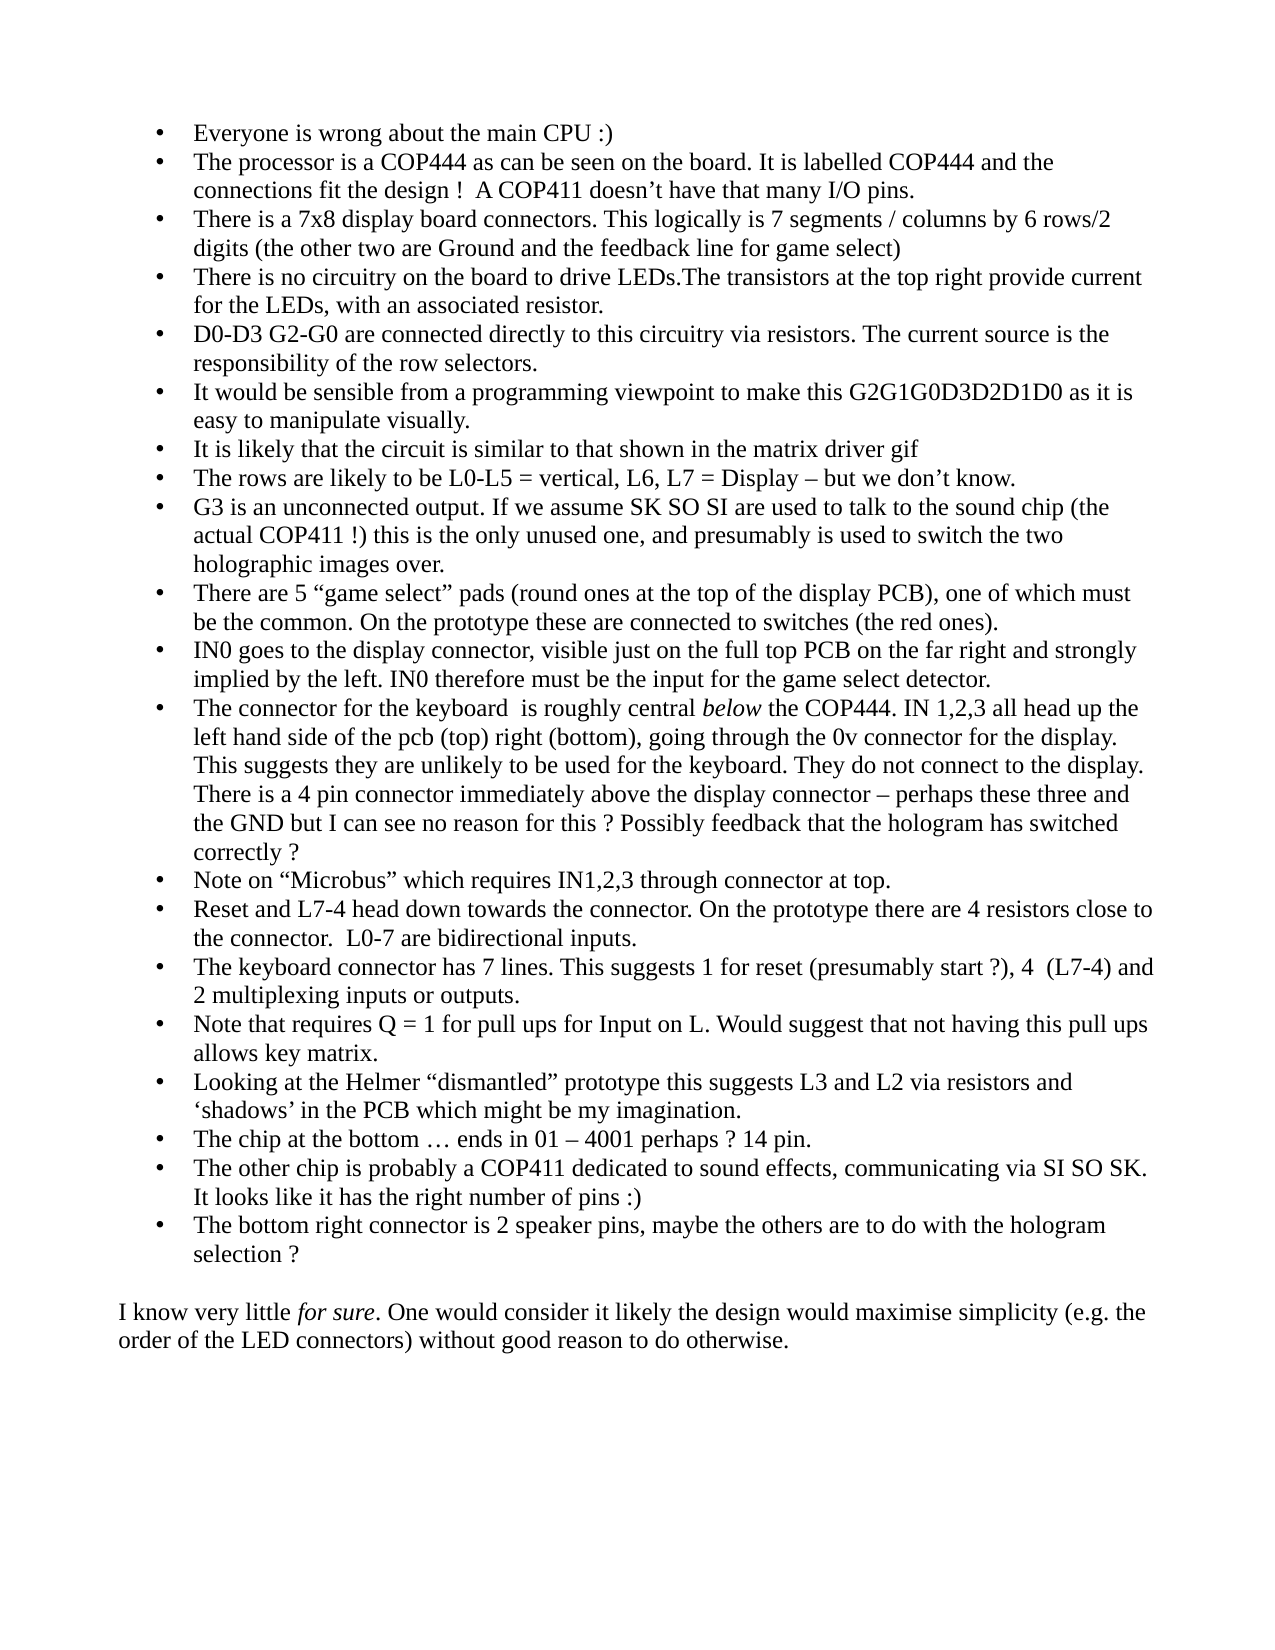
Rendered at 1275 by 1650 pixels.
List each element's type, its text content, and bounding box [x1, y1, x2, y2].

list The bottom right connector is 2 speaker pins, maybe the others are to do with the hologram selection ? [156, 1211, 1157, 1268]
list Everyone is wrong about the main CPU :) [156, 118, 1157, 147]
list The processor is a COP444 as can be seen on the board. It is labelled COP444 and the connections fit the design ! A COP411 doesn’t have that many I/O pins. [156, 147, 1157, 204]
list Note that requires Q = 1 for pull ups for Input on L. Would suggest that not having this pull ups allows key matrix. [156, 1009, 1157, 1067]
list G3 is an unconnected output. If we assume SK SO SI are used to talk to the sound chip (the actual COP411 !) this is the only unused one, and presumably is used to switch the two holographic images over. [156, 492, 1157, 578]
text I know very little for sure. One would consider it likely the design would maximise simplicity (e.g. the order of the LED connectors) without good reason to do otherwise. [118, 1297, 1157, 1354]
list There is no circuitry on the board to drive LEDs.The transistors at the top right provide current for the LEDs, with an associated resistor. [156, 262, 1157, 319]
list It is likely that the circuit is similar to that shown in the matrix driver gif [156, 434, 1157, 463]
list The rows are likely to be L0-L5 = vertical, L6, L7 = Display – but we don’t know. [156, 463, 1157, 492]
list IN0 goes to the display connector, visible just on the full top PCB on the far right and strongly implied by the left. IN0 therefore must be the input for the game select detector. [156, 636, 1157, 693]
list D0-D3 G2-G0 are connected directly to this circuitry via resistors. The current source is the responsibility of the row selectors. [156, 319, 1157, 377]
list The keyboard connector has 7 lines. This suggests 1 for reset (presumably start ?), 4 (L7-4) and 2 multiplexing inputs or outputs. [156, 952, 1157, 1009]
list Note on “Microbus” which requires IN1,2,3 through connector at top. [156, 866, 1157, 894]
list There are 5 “game select” pads (round ones at the top of the display PCB), one of which must be the common. On the prototype these are connected to switches (the red ones). [156, 578, 1157, 636]
list Looking at the Helmer “dismantled” prototype this suggests L3 and L2 via resistors and ‘shadows’ in the PCB which might be my imagination. [156, 1067, 1157, 1124]
list It would be sensible from a programming viewpoint to make this G2G1G0D3D2D1D0 as it is easy to manipulate visually. [156, 377, 1157, 434]
list The connector for the keyboard is roughly central below the COP444. IN 1,2,3 all head up the left hand side of the pcb (top) right (bottom), going through the 0v connector for the display. This suggests they are unlikely to be used for the keyboard. They do not connect to the display. There is a 4 pin connector immediately above the display connector – perhaps these three and the GND but I can see no reason for this ? Possibly feedback that the hologram has switched correctly ? [156, 693, 1157, 866]
list Reset and L7-4 head down towards the connector. On the prototype there are 4 resistors close to the connector. L0-7 are bidirectional inputs. [156, 894, 1157, 952]
list There is a 7x8 display board connectors. This logically is 7 segments / columns by 6 rows/2 digits (the other two are Ground and the feedback line for game select) [156, 204, 1157, 262]
list The chip at the bottom … ends in 01 – 4001 perhaps ? 14 pin. [156, 1124, 1157, 1153]
list The other chip is probably a COP411 dedicated to sound effects, communicating via SI SO SK. It looks like it has the right number of pins :) [156, 1153, 1157, 1211]
